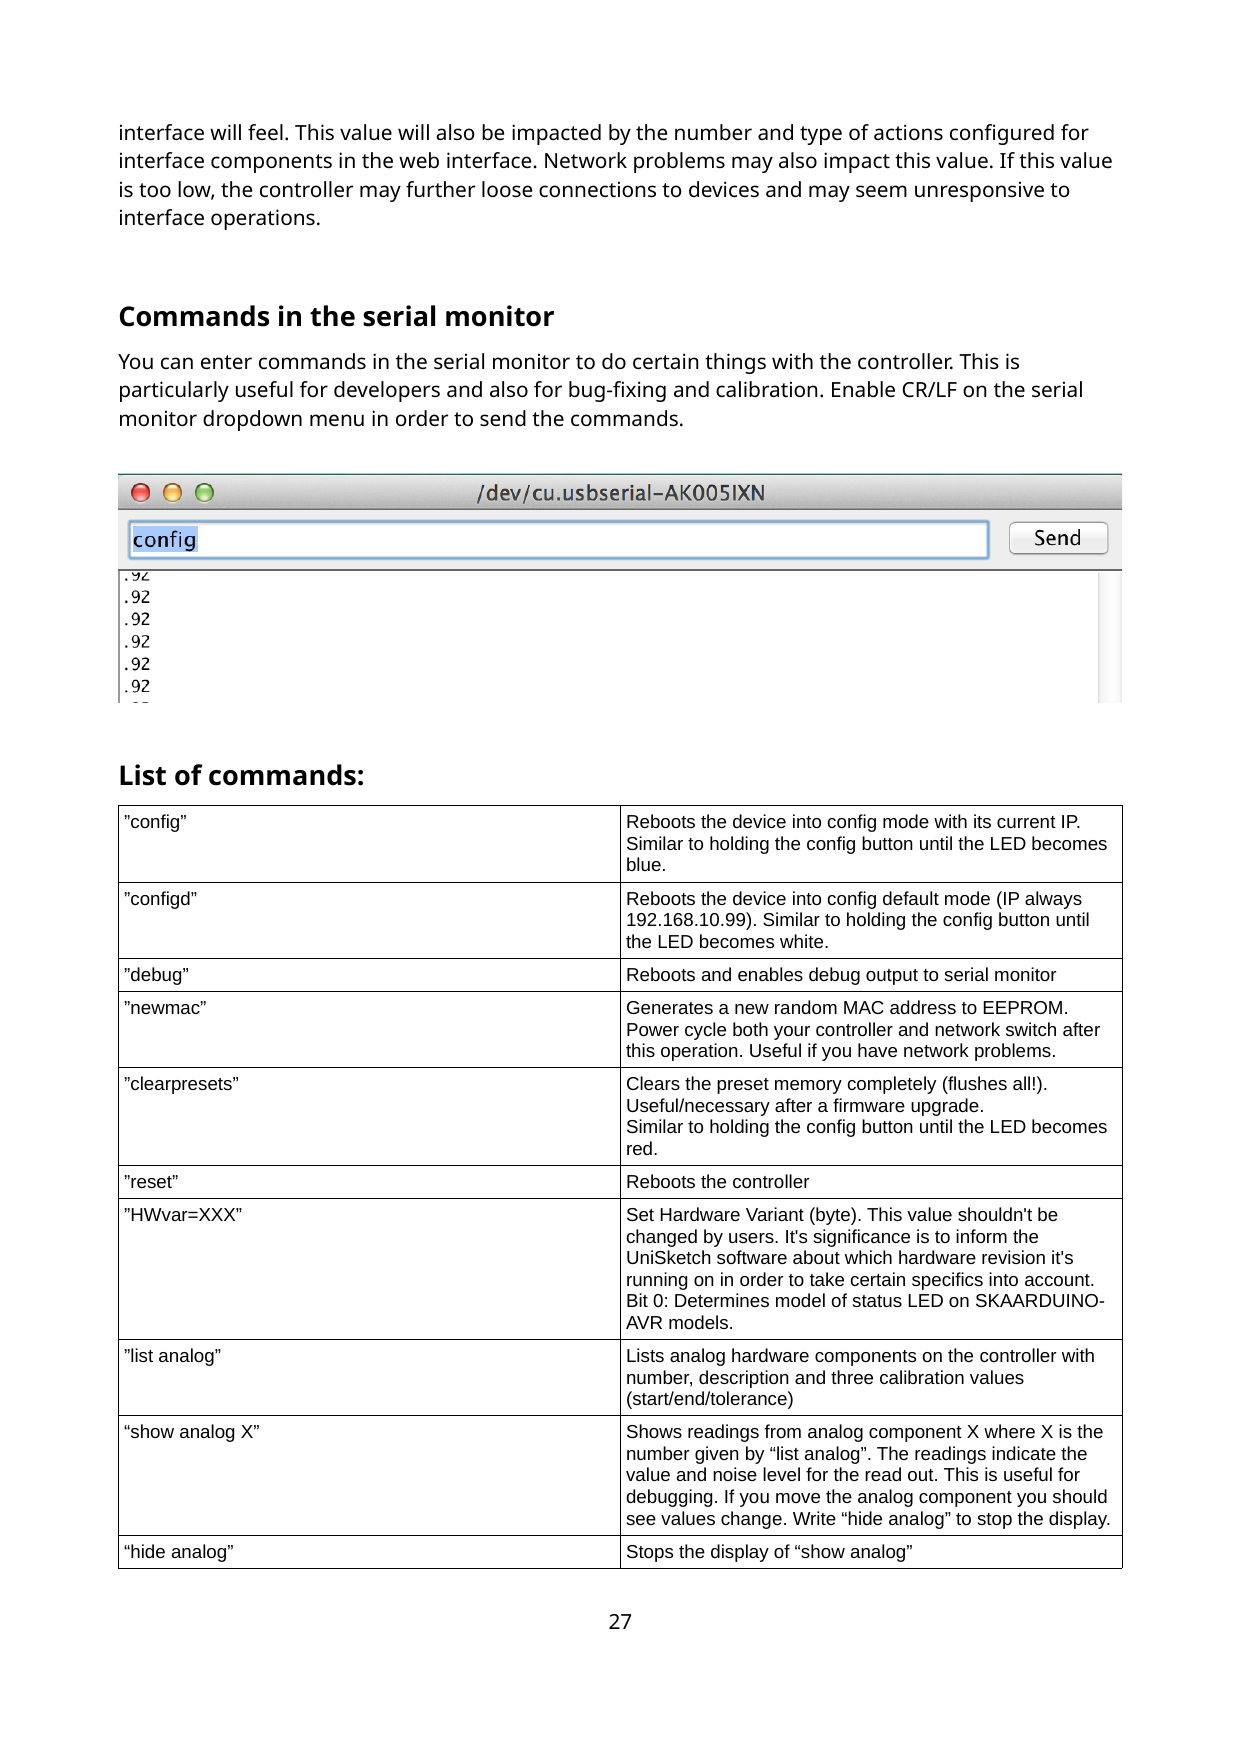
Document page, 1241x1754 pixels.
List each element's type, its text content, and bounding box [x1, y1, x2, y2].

table_header ”config” [119, 806, 620, 882]
table_cell Clears the preset memory completely (flushes all!). Useful/necessary after a firmware upgrade. Similar to holding the config button until the LED becomes red. [621, 1068, 1122, 1165]
table_cell Set Hardware Variant (byte). This value shouldn't be changed by users. It's significance is to inform the UniSketch software about which hardware revision it's running on in order to take certain specifics into account. Bit 0: Determines model of status LED on SKAARDUINO-AVR models. [621, 1199, 1122, 1339]
table_cell Lists analog hardware components on the controller with number, description and three calibration values (start/end/tolerance) [621, 1340, 1122, 1415]
table_cell ”clearpresets” [119, 1068, 620, 1165]
table_cell Reboots and enables debug output to serial monitor [621, 959, 1122, 991]
table_header Reboots the device into config mode with its current IP. Similar to holding the config button until the LED becomes blue. [621, 806, 1122, 882]
table_cell ”list analog” [119, 1340, 620, 1415]
table_cell ”newmac” [119, 992, 620, 1067]
table_cell ”configd” [119, 883, 620, 958]
text You can enter commands in the serial monitor to do certain things with the controller. This is particularly useful for developers and also for bug-fixing and calibration. Enable CR/LF on the serial monitor dropdown menu in order to send the commands. [118, 347, 1122, 432]
picture [118, 473, 1123, 703]
text interface will feel. This value will also be impacted by the number and type of actions configured for interface components in the web interface. Network problems may also impact this value. If this value is too low, the controller may further loose connections to devices and may seem unresponsive to interface operations. [118, 118, 1122, 232]
subtitle List of commands: [118, 756, 1122, 793]
table_cell Stops the display of “show analog” [621, 1536, 1122, 1568]
table_cell Reboots the device into config default mode (IP always 192.168.10.99). Similar to holding the config button until the LED becomes white. [621, 883, 1122, 958]
table_cell Reboots the controller [621, 1166, 1122, 1198]
table_cell “show analog X” [119, 1416, 620, 1535]
table_cell ”HWvar=XXX” [119, 1199, 620, 1339]
table_cell ”reset” [119, 1166, 620, 1198]
table_cell “hide analog” [119, 1536, 620, 1568]
table_cell Generates a new random MAC address to EEPROM. Power cycle both your controller and network switch after this operation. Useful if you have network problems. [621, 992, 1122, 1067]
subtitle Commands in the serial monitor [118, 298, 1122, 335]
table_cell ”debug” [119, 959, 620, 991]
table_cell Shows readings from analog component X where X is the number given by “list analog”. The readings indicate the value and noise level for the read out. This is useful for debugging. If you move the analog component you should see values change. Write “hide analog” to stop the display. [621, 1416, 1122, 1535]
